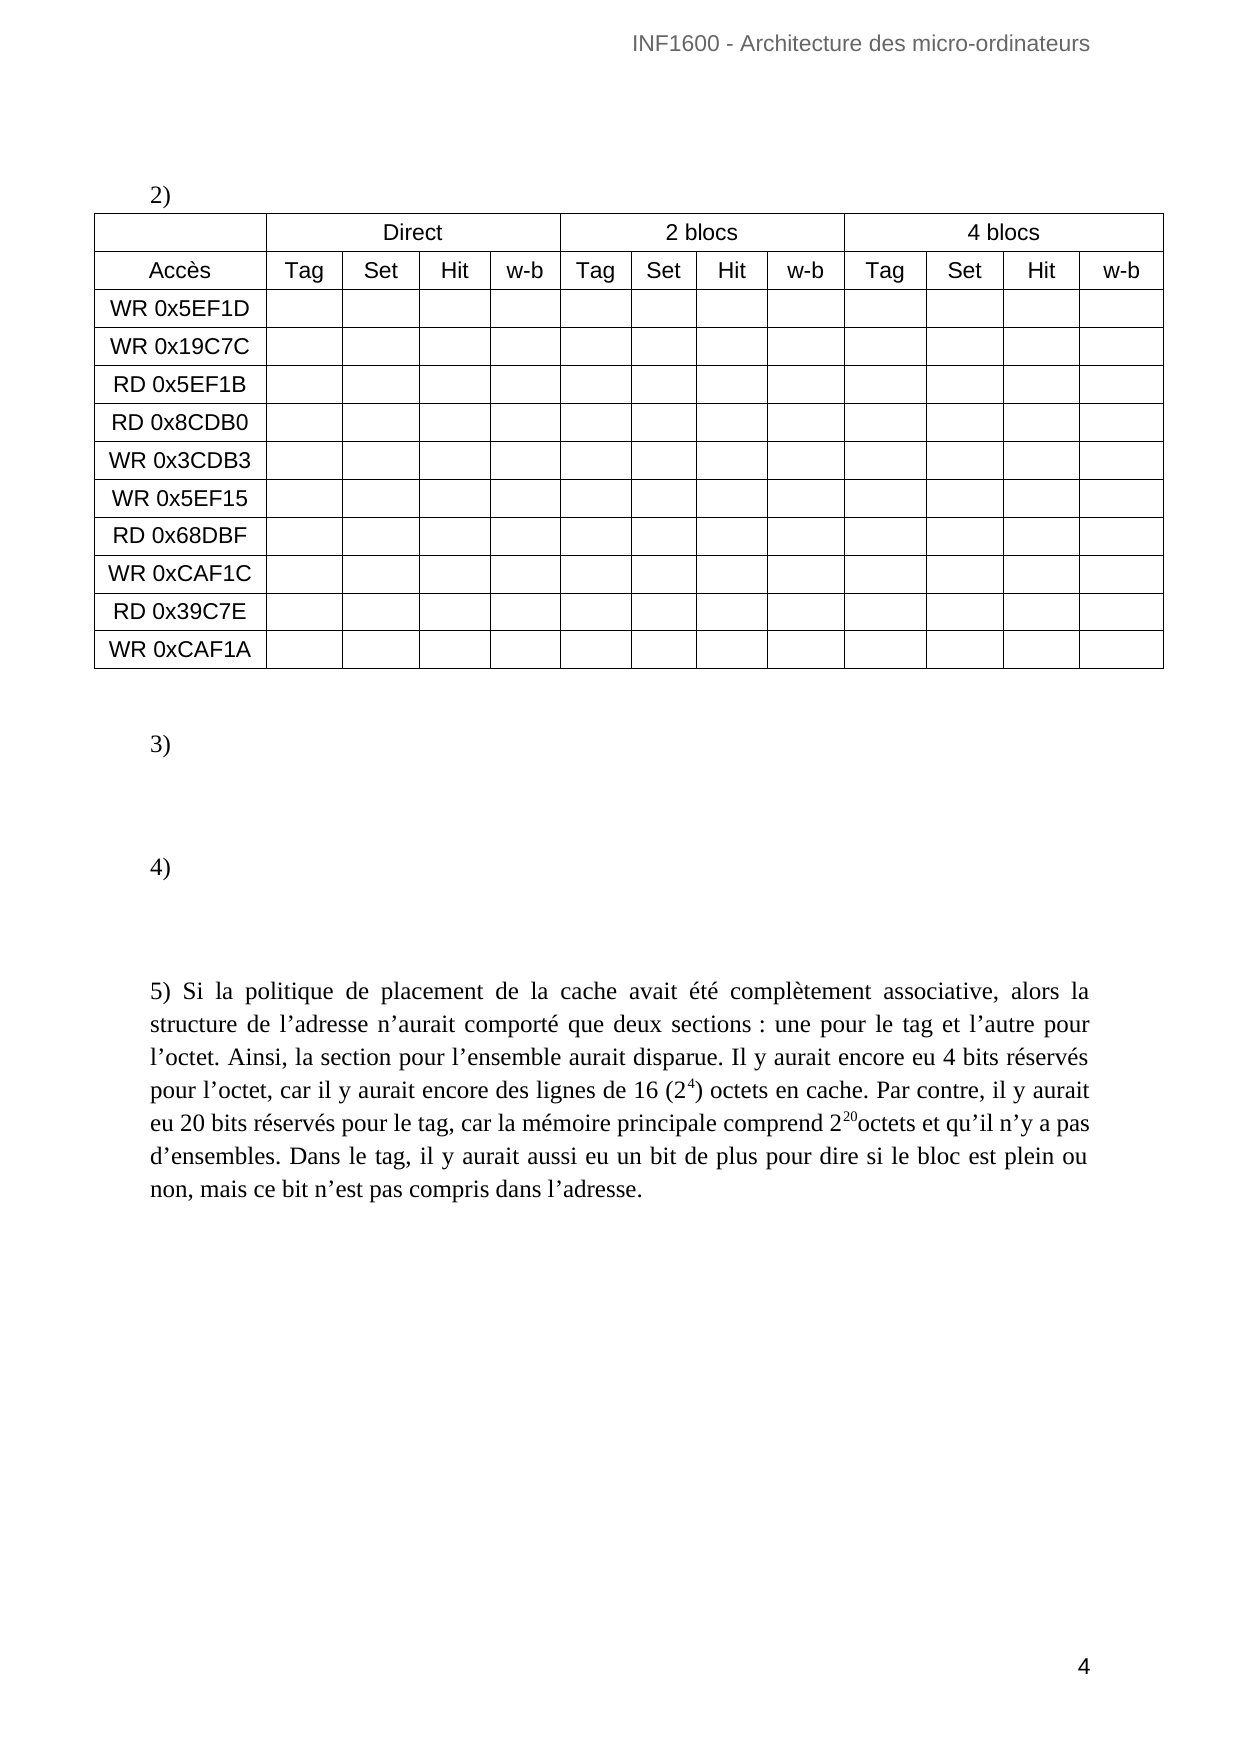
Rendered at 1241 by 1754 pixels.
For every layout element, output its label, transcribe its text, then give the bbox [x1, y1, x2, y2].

table_cell [632, 594, 696, 630]
table_cell [1004, 518, 1079, 554]
table_cell [768, 366, 844, 403]
table_cell [697, 290, 767, 327]
table_cell [561, 480, 631, 517]
table_cell [420, 480, 490, 517]
table_cell [845, 328, 926, 365]
list 4) [150, 852, 1090, 881]
table_cell [632, 556, 696, 592]
table_cell [561, 442, 631, 479]
table_cell [491, 518, 560, 554]
table_cell RD 0x68DBF [95, 518, 266, 554]
table_cell WR 0x5EF1D [95, 290, 266, 327]
table_cell Set [632, 252, 696, 289]
table_cell [343, 404, 419, 441]
table_cell [697, 480, 767, 517]
table_cell Tag [267, 252, 342, 289]
table_cell [491, 290, 560, 327]
list 5) Si la politique de placement de la cache avait été complètement associative, alors la structure de l’adresse n’aurait comporté que deux sections : une pour le tag et l’autre pour l’octet. Ainsi, la section pour l’ensemble aurait disparue. Il y aurait encore eu 4 bits réservés pour l’octet, car il y aurait encore des lignes de 16 (24) octets en cache. Par contre, il y aurait eu 20 bits réservés pour le tag, car la mémoire principale comprend 220octets et qu’il n’y a pas d’ensembles. Dans le tag, il y aurait aussi eu un bit de plus pour dire si le bloc est plein ou non, mais ce bit n’est pas compris dans l’adresse. [150, 976, 1090, 1203]
table_cell [561, 631, 631, 668]
table_cell [697, 366, 767, 403]
table_cell [420, 442, 490, 479]
table_cell [927, 518, 1003, 554]
table_cell [420, 290, 490, 327]
table_cell WR 0x19C7C [95, 328, 266, 365]
table_cell [491, 594, 560, 630]
table_cell WR 0xCAF1A [95, 631, 266, 668]
table_cell [632, 480, 696, 517]
table_cell [845, 556, 926, 592]
table_cell [845, 366, 926, 403]
table_cell [267, 631, 342, 668]
table_cell [1004, 631, 1079, 668]
table_cell [491, 366, 560, 403]
table_cell [1004, 366, 1079, 403]
table_cell [267, 556, 342, 592]
table_cell RD 0x39C7E [95, 594, 266, 630]
table_cell RD 0x8CDB0 [95, 404, 266, 441]
table_cell [561, 594, 631, 630]
table_cell [1080, 404, 1163, 441]
list 3) [150, 729, 1090, 757]
table_cell [1080, 328, 1163, 365]
table_cell Hit [420, 252, 490, 289]
table_cell [768, 480, 844, 517]
table_cell [845, 290, 926, 327]
table_cell WR 0x5EF15 [95, 480, 266, 517]
table_header [95, 214, 266, 251]
table_header Direct [267, 214, 560, 251]
table_cell [420, 366, 490, 403]
table_cell [768, 290, 844, 327]
table_cell [845, 442, 926, 479]
table_cell [1004, 480, 1079, 517]
table_cell [697, 556, 767, 592]
table_cell Hit [697, 252, 767, 289]
table_cell [768, 442, 844, 479]
table_cell [927, 404, 1003, 441]
list 2) [150, 180, 1090, 209]
table_cell [343, 328, 419, 365]
table_cell [927, 366, 1003, 403]
table_cell [927, 328, 1003, 365]
table_cell Tag [561, 252, 631, 289]
table_cell [491, 442, 560, 479]
table_cell w-b [1080, 252, 1163, 289]
table_cell [267, 480, 342, 517]
table_cell [420, 518, 490, 554]
table_cell Accès [95, 252, 266, 289]
table_cell [561, 518, 631, 554]
table_cell [491, 631, 560, 668]
table_cell [343, 556, 419, 592]
table_cell [768, 556, 844, 592]
table_cell [267, 442, 342, 479]
table_cell [845, 631, 926, 668]
table_cell [632, 518, 696, 554]
table_cell [343, 290, 419, 327]
table_header 4 blocs [845, 214, 1163, 251]
table_cell [1004, 290, 1079, 327]
table_cell [632, 366, 696, 403]
table_cell [697, 518, 767, 554]
table_cell [927, 594, 1003, 630]
table_cell [845, 518, 926, 554]
table_cell [267, 366, 342, 403]
table_cell [561, 366, 631, 403]
table_cell [343, 631, 419, 668]
table_cell [343, 518, 419, 554]
table_cell [768, 518, 844, 554]
table_cell [420, 594, 490, 630]
table_cell [632, 290, 696, 327]
table_cell [768, 328, 844, 365]
table_cell [420, 631, 490, 668]
table_cell [927, 442, 1003, 479]
table_cell [491, 328, 560, 365]
table_cell [697, 442, 767, 479]
table_cell [267, 328, 342, 365]
table_cell [1004, 404, 1079, 441]
table_cell [768, 404, 844, 441]
table_cell [1080, 442, 1163, 479]
table_cell w-b [768, 252, 844, 289]
table_cell [1004, 594, 1079, 630]
table_cell [267, 594, 342, 630]
table_cell [1004, 328, 1079, 365]
table_header 2 blocs [561, 214, 844, 251]
table_cell [491, 556, 560, 592]
table_cell [697, 328, 767, 365]
table_cell [561, 328, 631, 365]
table_cell [697, 594, 767, 630]
table_cell [1080, 290, 1163, 327]
table_cell [1080, 594, 1163, 630]
table_cell [768, 594, 844, 630]
table_cell [632, 631, 696, 668]
table_cell WR 0x3CDB3 [95, 442, 266, 479]
table_cell [927, 480, 1003, 517]
table_cell [420, 404, 490, 441]
table_cell [267, 518, 342, 554]
table_cell [1080, 631, 1163, 668]
table_cell [420, 328, 490, 365]
table_cell [561, 290, 631, 327]
table_cell [632, 442, 696, 479]
table_cell [1080, 556, 1163, 592]
table_cell [491, 404, 560, 441]
table_cell [1004, 442, 1079, 479]
table_cell [927, 556, 1003, 592]
table_cell [632, 404, 696, 441]
table_cell [632, 328, 696, 365]
table_cell WR 0xCAF1C [95, 556, 266, 592]
table_cell [1004, 556, 1079, 592]
table_cell Tag [845, 252, 926, 289]
table_cell [1080, 480, 1163, 517]
table_cell [768, 631, 844, 668]
table_cell [845, 404, 926, 441]
table_cell [343, 366, 419, 403]
table_cell [343, 442, 419, 479]
table_cell [697, 404, 767, 441]
table_cell w-b [491, 252, 560, 289]
table_cell [1080, 366, 1163, 403]
table_cell [267, 290, 342, 327]
table_cell Hit [1004, 252, 1079, 289]
table_cell [697, 631, 767, 668]
table_cell [343, 594, 419, 630]
table_cell [343, 480, 419, 517]
table_cell [845, 480, 926, 517]
table_cell [561, 404, 631, 441]
table_cell [845, 594, 926, 630]
table_cell [420, 556, 490, 592]
table_cell [491, 480, 560, 517]
table_cell [1080, 518, 1163, 554]
table_cell [927, 631, 1003, 668]
table_cell Set [343, 252, 419, 289]
table_cell Set [927, 252, 1003, 289]
table_cell [267, 404, 342, 441]
table_cell [561, 556, 631, 592]
table_cell [927, 290, 1003, 327]
table_cell RD 0x5EF1B [95, 366, 266, 403]
